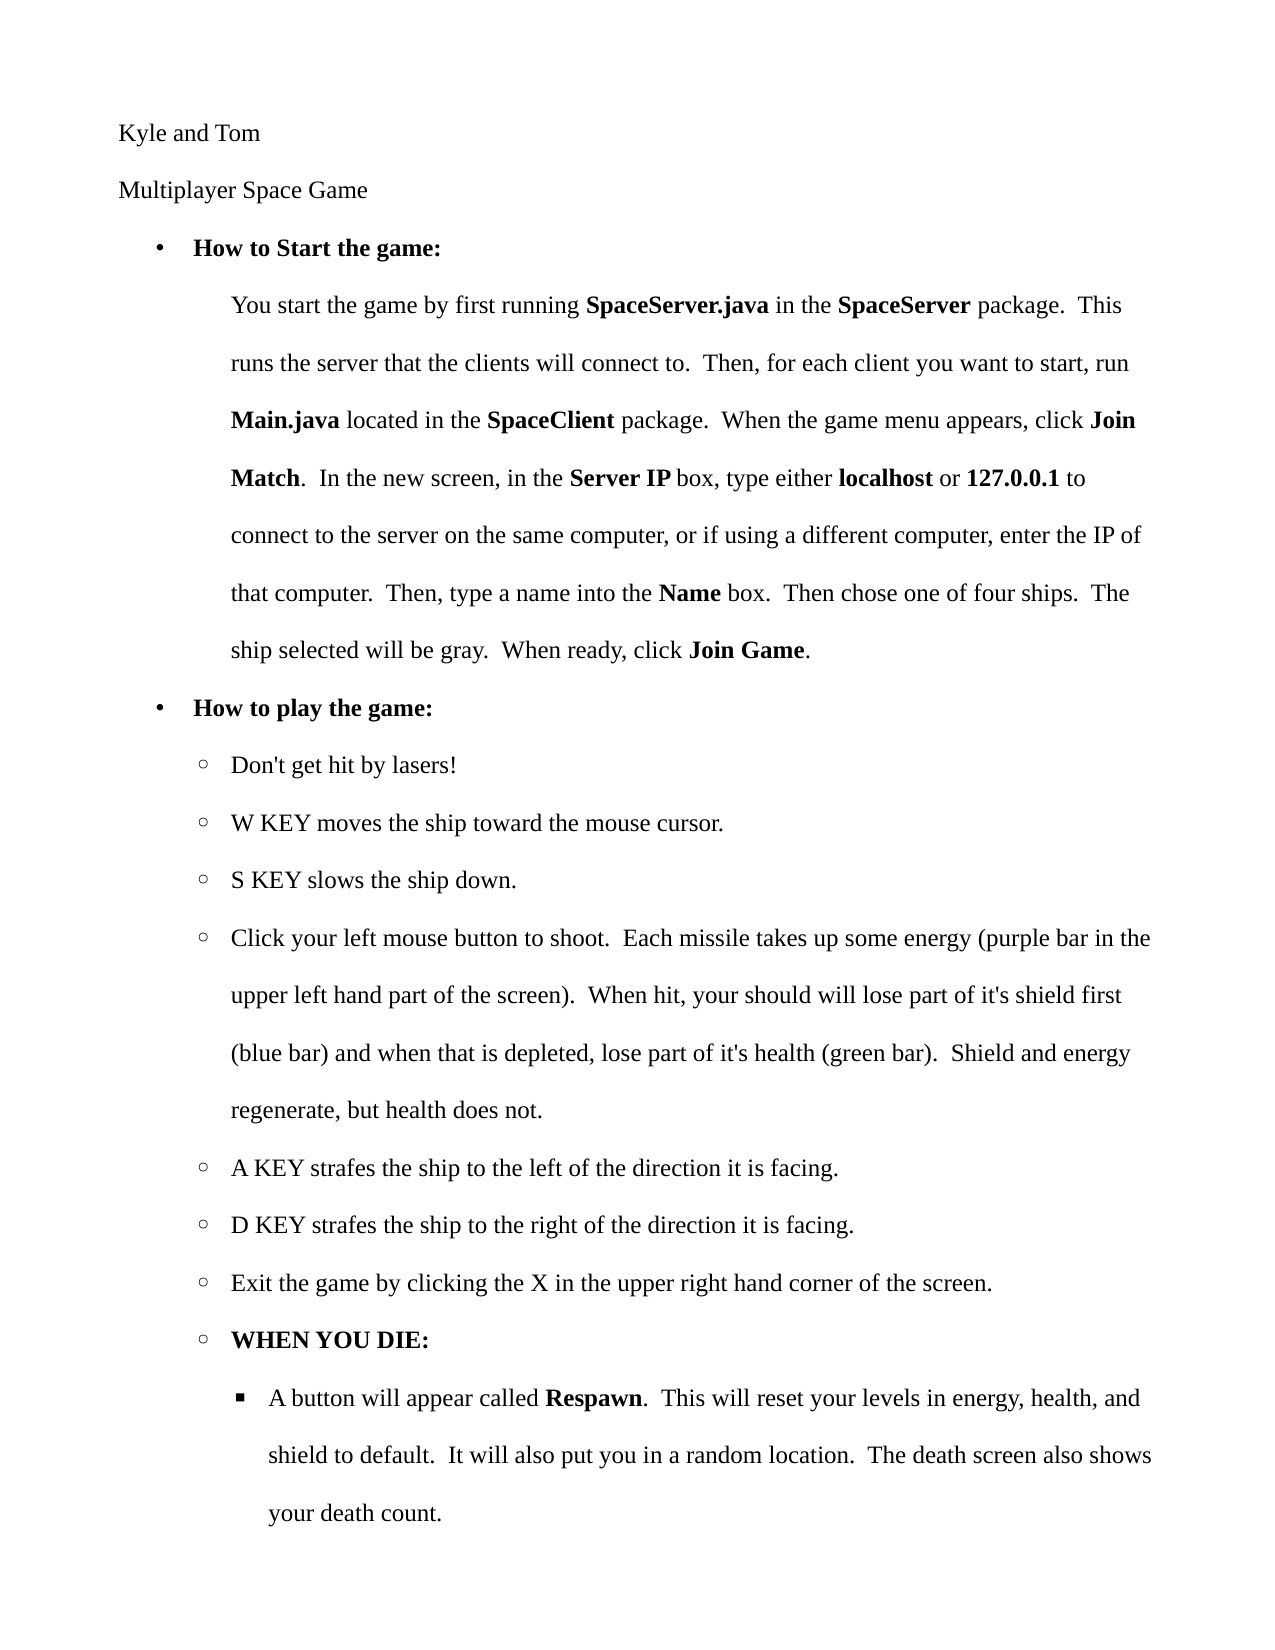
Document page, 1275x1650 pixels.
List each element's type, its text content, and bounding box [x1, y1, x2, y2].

list Exit the game by clicking the X in the upper right hand corner of the screen. [193, 1268, 1157, 1297]
list Click your left mouse button to shoot. Each missile takes up some energy (purple bar in the upper left hand part of the screen). When hit, your should will lose part of it's shield first (blue bar) and when that is depleted, lose part of it's health (green bar). Shield and energy regenerate, but health does not. [193, 923, 1157, 1124]
list A KEY strafes the ship to the left of the direction it is facing. [193, 1153, 1157, 1182]
list D KEY strafes the ship to the right of the direction it is facing. [193, 1211, 1157, 1239]
list Don't get hit by lasers! [193, 751, 1157, 779]
list You start the game by first running SpaceServer.java in the SpaceServer package. This runs the server that the clients will connect to. Then, for each client you want to start, run Main.java located in the SpaceClient package. When the game menu appears, click Join Match. In the new screen, in the Server IP box, type either localhost or 127.0.0.1 to connect to the server on the same computer, or if using a different computer, enter the IP of that computer. Then, type a name into the Name box. Then chose one of four ships. The ship selected will be gray. When ready, click Join Game. [193, 291, 1157, 664]
list A button will appear called Respawn. This will reset your levels in energy, health, and shield to default. It will also put you in a random location. The death screen also shows your death count. [231, 1383, 1157, 1527]
list W KEY moves the ship toward the mouse cursor. [193, 808, 1157, 837]
list S KEY slows the ship down. [193, 866, 1157, 894]
text Kyle and Tom [118, 118, 1157, 147]
list WHEN YOU DIE: [193, 1326, 1157, 1354]
list How to Start the game: [156, 233, 1157, 262]
text Multiplayer Space Game [118, 176, 1157, 204]
list How to play the game: [156, 693, 1157, 722]
